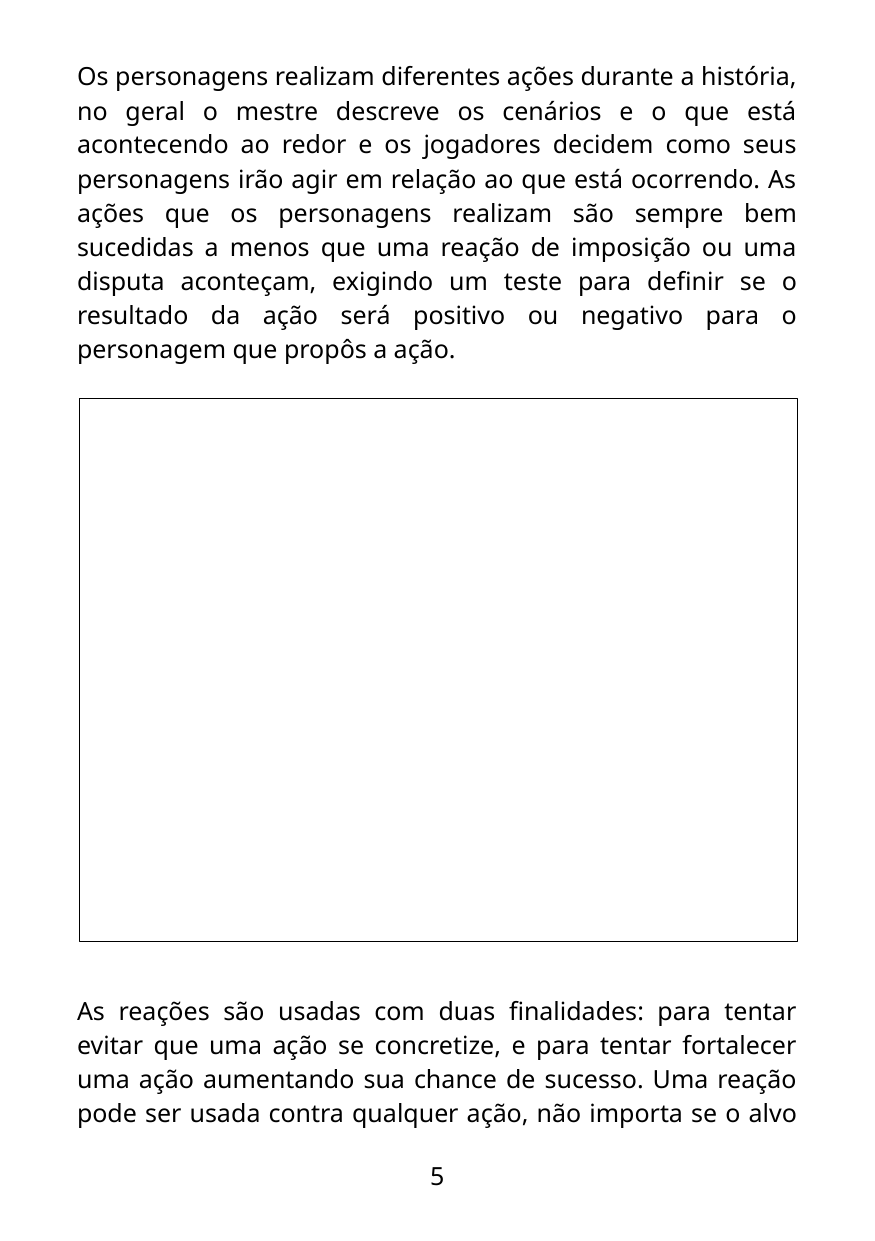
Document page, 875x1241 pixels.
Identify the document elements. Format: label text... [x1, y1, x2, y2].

text Os personagens realizam diferentes ações durante a história, no geral o mestre descreve os cenários e o que está acontecendo ao redor e os jogadores decidem como seus personagens irão agir em relação ao que está ocorrendo. As ações que os personagens realizam são sempre bem sucedidas a menos que uma reação de imposição ou uma disputa aconteçam, exigindo um teste para definir se o resultado da ação será positivo ou negativo para o personagem que propôs a ação. [77, 59, 797, 366]
text As reações são usadas com duas finalidades: para tentar evitar que uma ação se concretize, e para tentar fortalecer uma ação aumentando sua chance de sucesso. Uma reação pode ser usada contra qualquer ação, não importa se o alvo [77, 994, 797, 1130]
